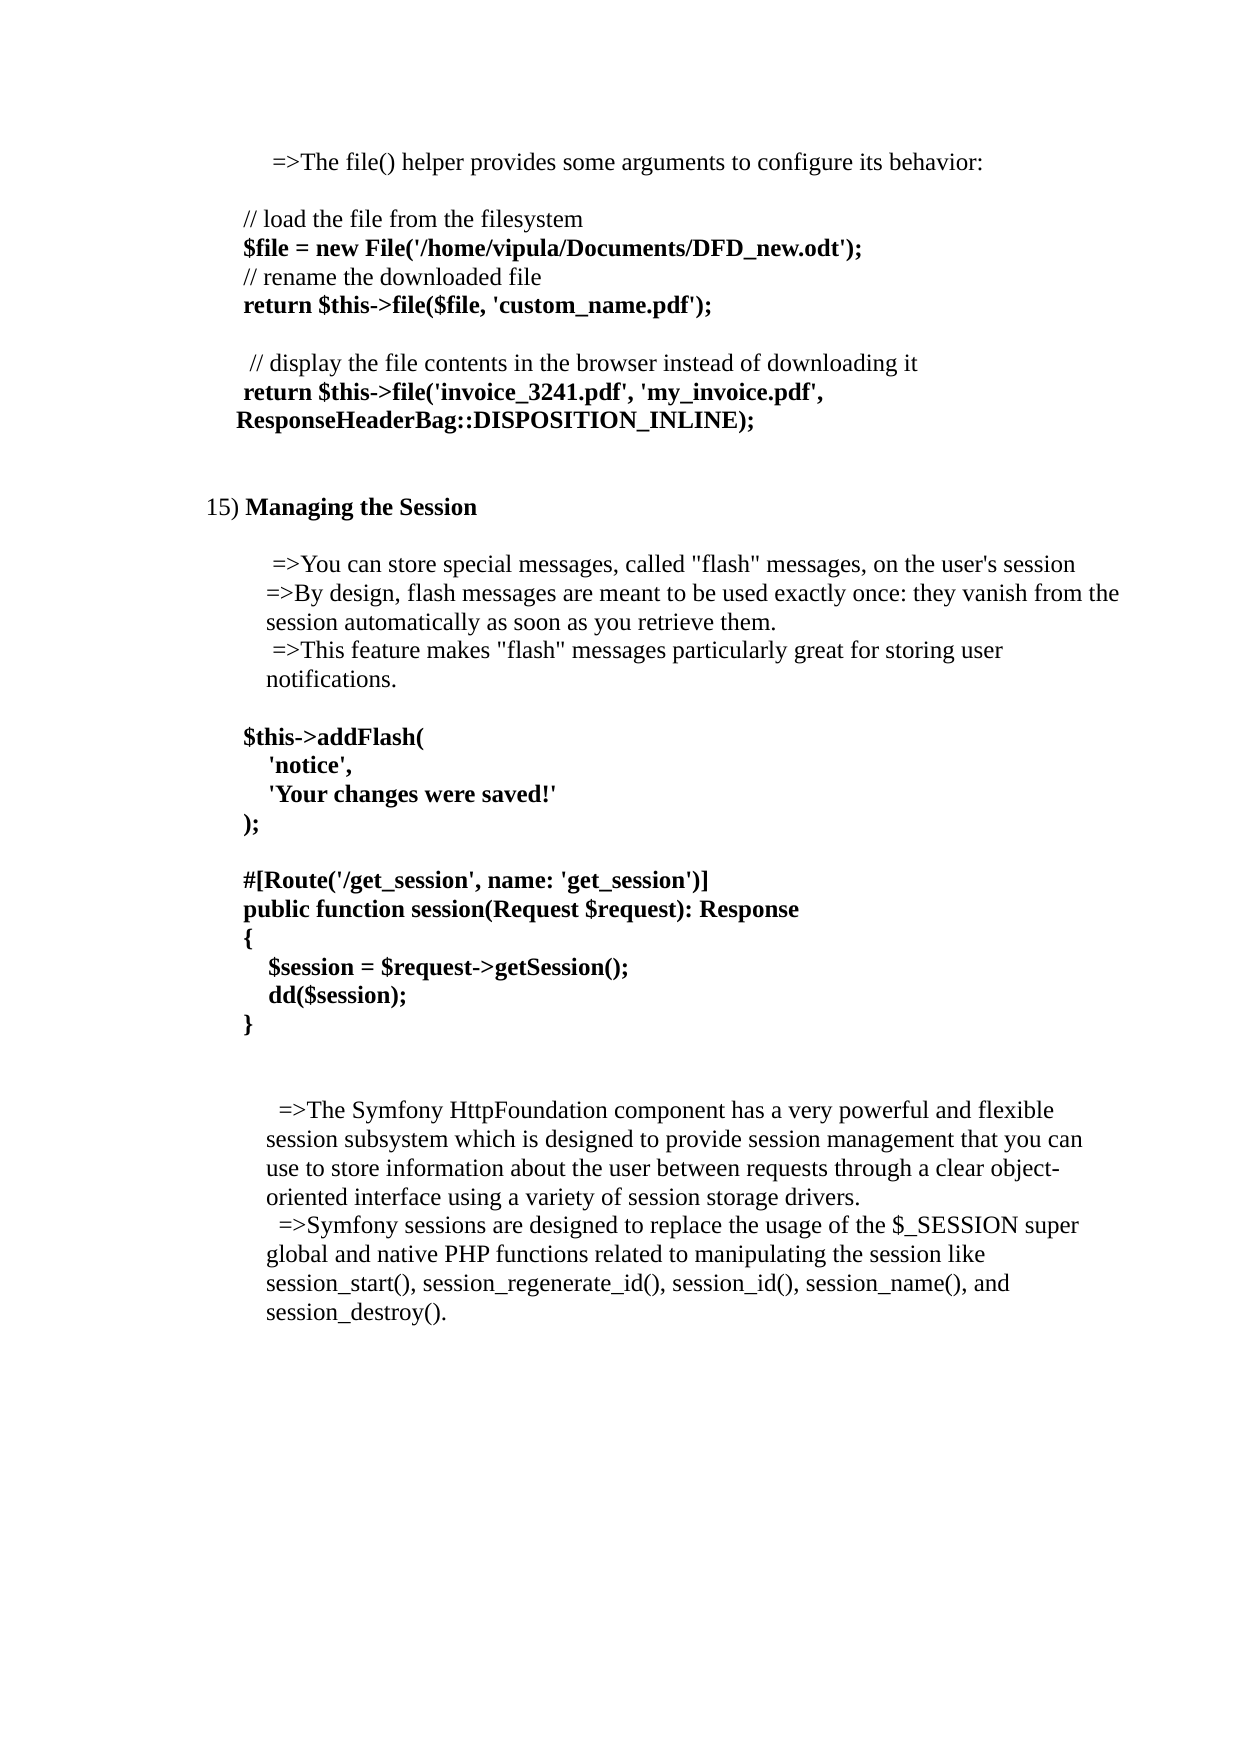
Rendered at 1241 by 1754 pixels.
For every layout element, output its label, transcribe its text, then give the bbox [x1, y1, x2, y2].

text =>This feature makes "flash" messages particularly great for storing user notifications. [118, 636, 1122, 693]
text 'notice', [118, 751, 1122, 779]
text return $this->file('invoice_3241.pdf', 'my_invoice.pdf', ResponseHeaderBag::DISPOSITION_INLINE); [118, 377, 1122, 434]
text { [118, 923, 1122, 952]
text $session = $request->getSession(); [118, 952, 1122, 981]
text =>The Symfony HttpFoundation component has a very powerful and flexible session subsystem which is designed to provide session management that you can use to store information about the user between requests through a clear object- oriented interface using a variety of session storage drivers. [118, 1096, 1122, 1211]
text // rename the downloaded file [118, 262, 1122, 291]
text =>By design, flash messages are meant to be used exactly once: they vanish from the session automatically as soon as you retrieve them. [118, 578, 1122, 636]
text ); [118, 808, 1122, 837]
text #[Route('/get_session', name: 'get_session')] [118, 866, 1122, 894]
text 15) Managing the Session [118, 492, 1122, 521]
text // display the file contents in the browser instead of downloading it [118, 348, 1122, 377]
text =>You can store special messages, called "flash" messages, on the user's session [118, 549, 1122, 578]
text $this->addFlash( [118, 722, 1122, 751]
text dd($session); [118, 981, 1122, 1009]
text } [118, 1009, 1122, 1038]
text // load the file from the filesystem [118, 204, 1122, 233]
text public function session(Request $request): Response [118, 894, 1122, 923]
text return $this->file($file, 'custom_name.pdf'); [118, 291, 1122, 319]
text $file = new File('/home/vipula/Documents/DFD_new.odt'); [118, 233, 1122, 262]
text 'Your changes were saved!' [118, 779, 1122, 808]
text =>Symfony sessions are designed to replace the usage of the $_SESSION super global and native PHP functions related to manipulating the session like session_start(), session_regenerate_id(), session_id(), session_name(), and session_destroy(). [118, 1211, 1122, 1326]
text =>The file() helper provides some arguments to configure its behavior: [118, 147, 1122, 176]
